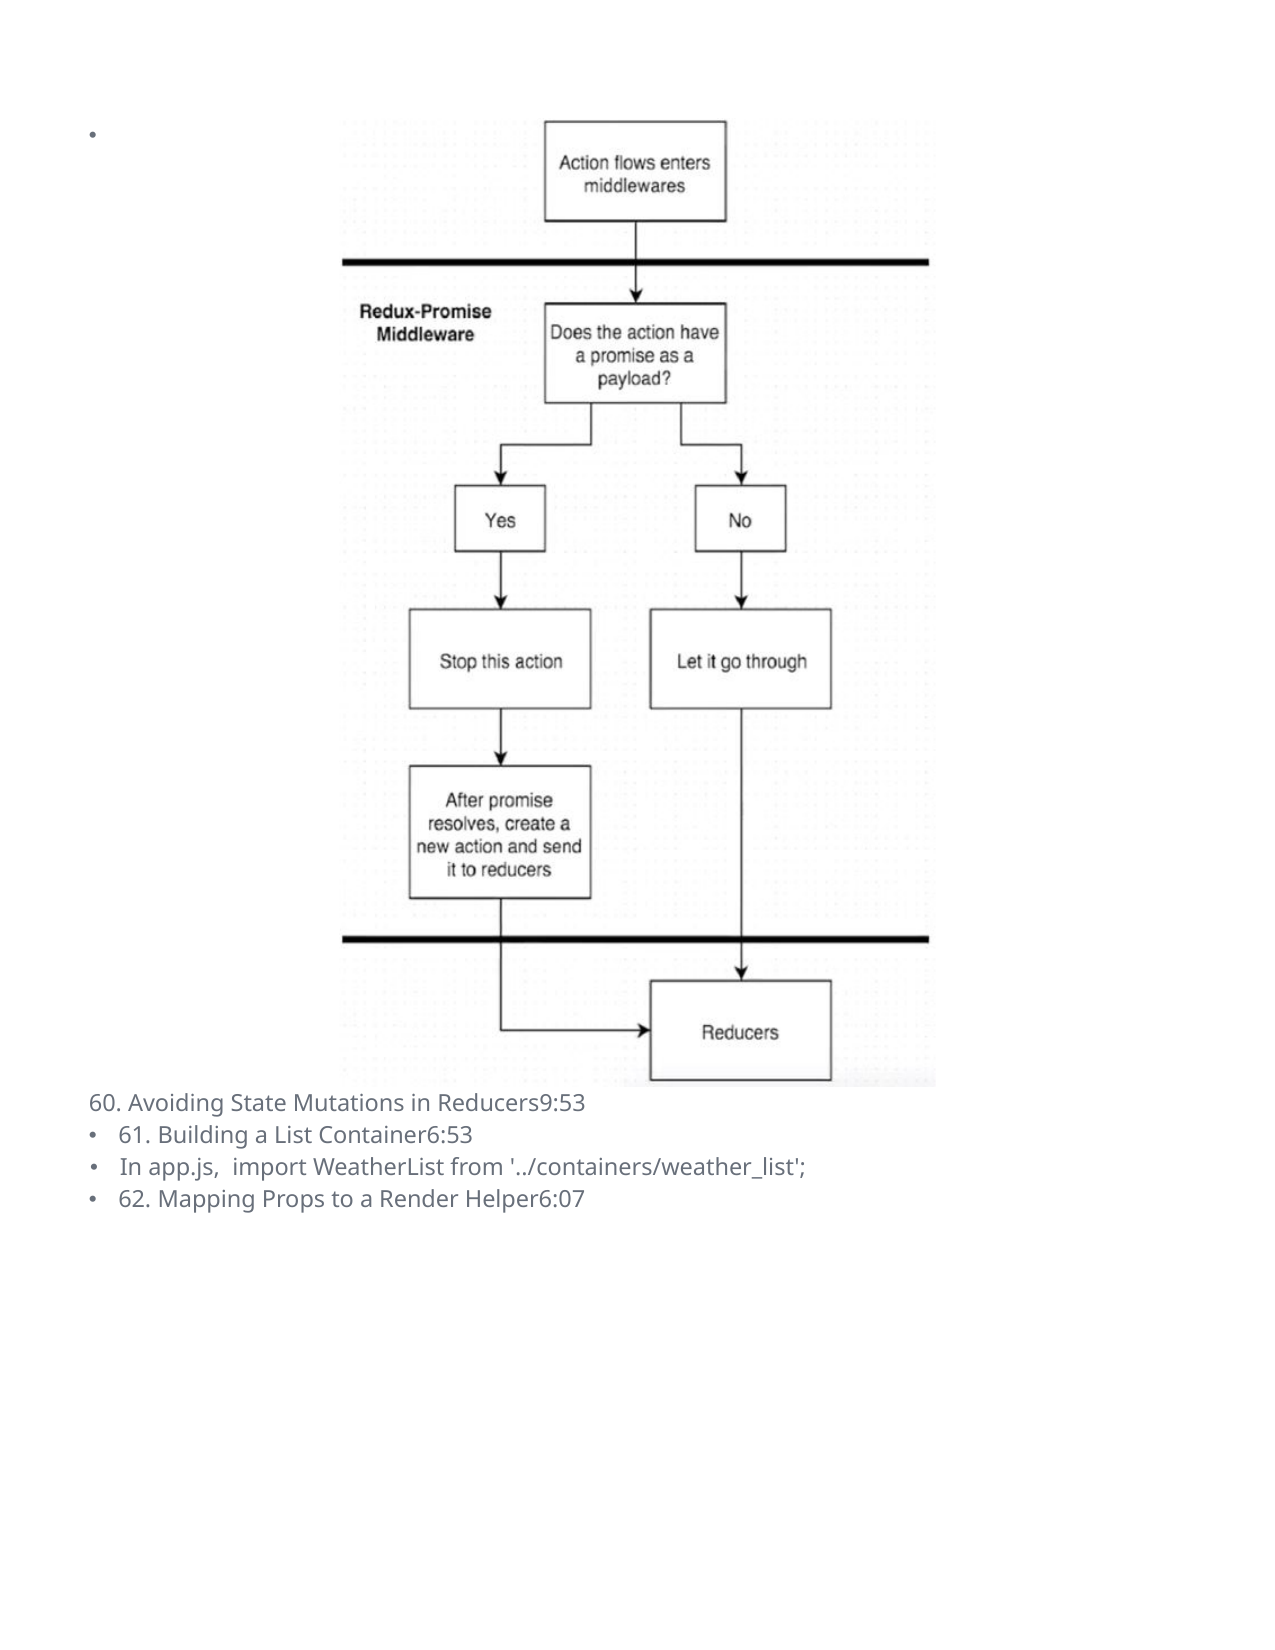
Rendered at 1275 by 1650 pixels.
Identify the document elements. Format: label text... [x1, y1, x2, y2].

list 61. Building a List Container6:53 [118, 1119, 1157, 1151]
picture [339, 118, 936, 1087]
list 60. Avoiding State Mutations in Reducers9:53 [118, 118, 1157, 1119]
list 62. Mapping Props to a Render Helper6:07 [118, 1183, 1157, 1215]
list In app.js, import WeatherList from '../containers/weather_list'; [119, 1151, 1157, 1183]
